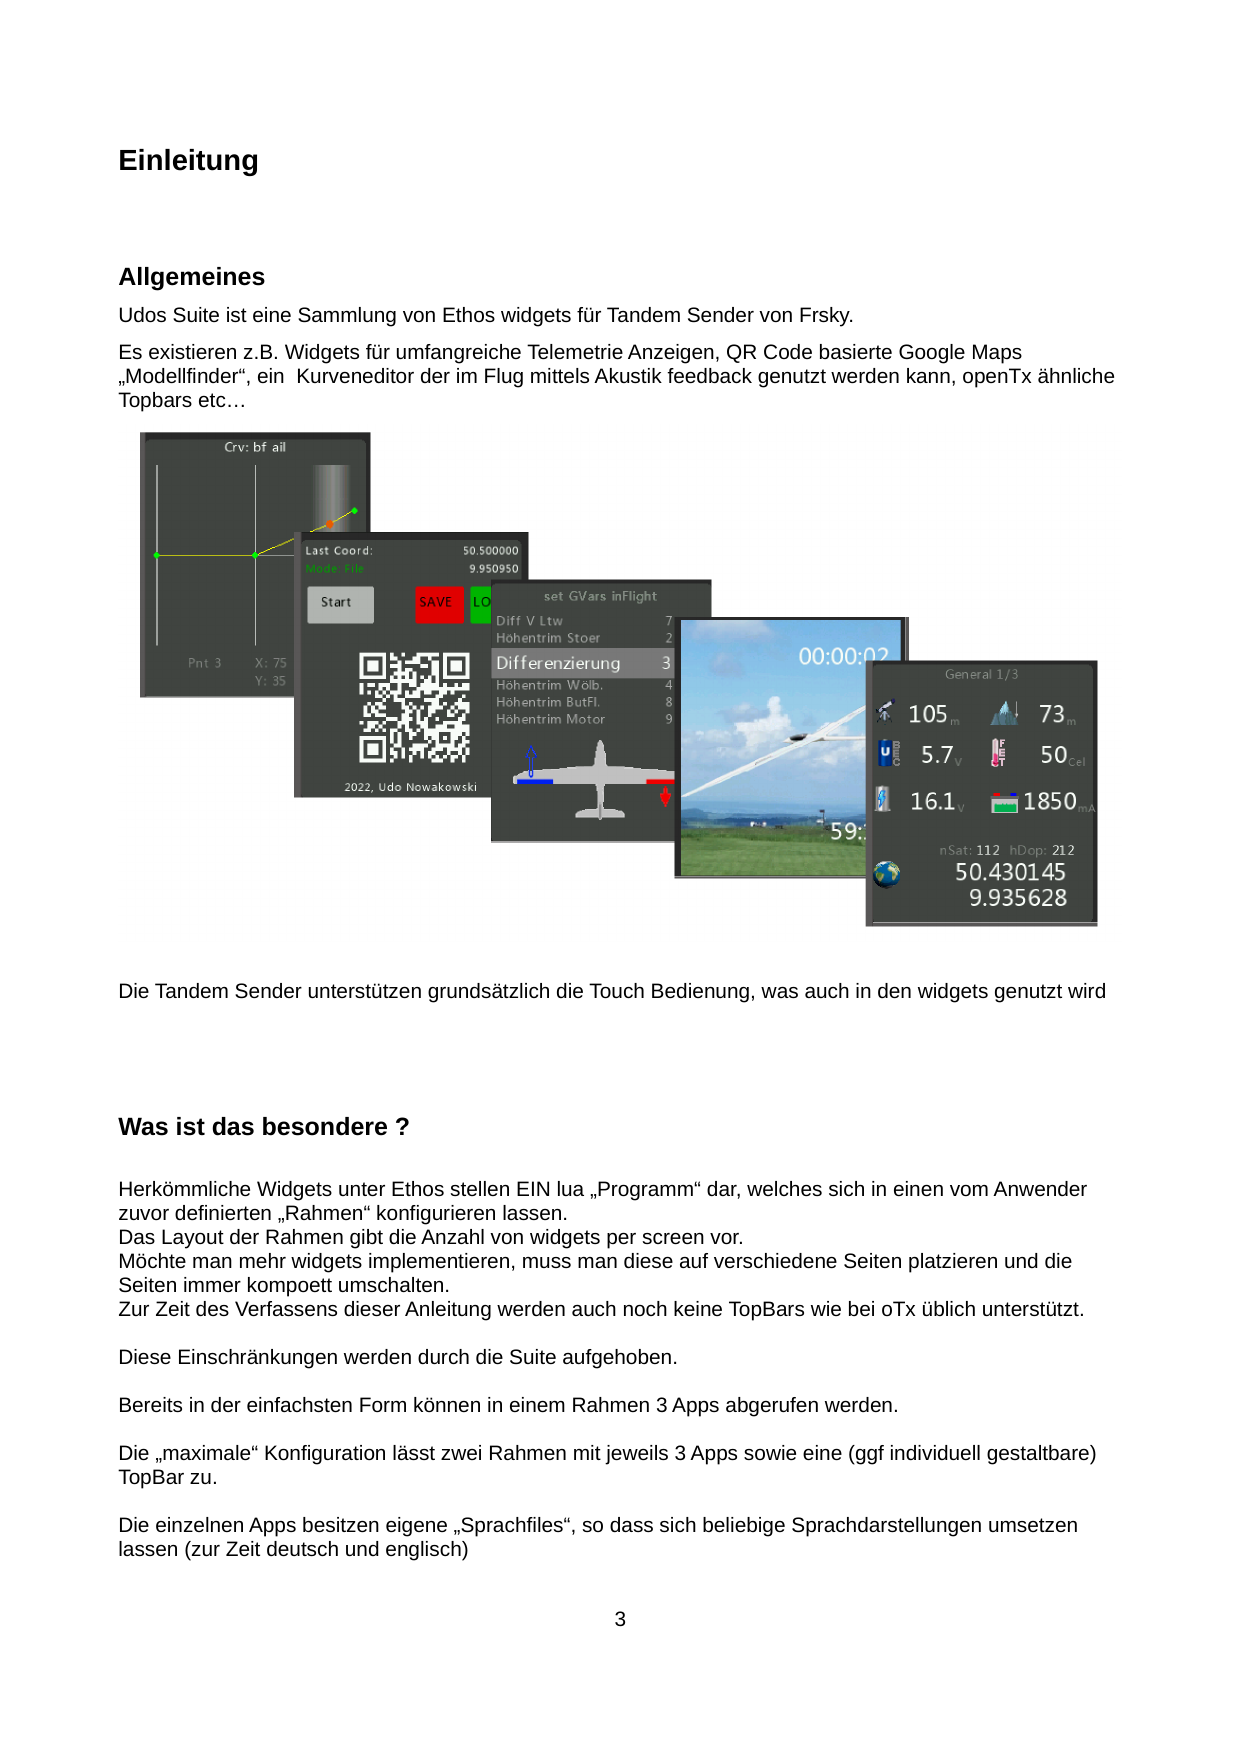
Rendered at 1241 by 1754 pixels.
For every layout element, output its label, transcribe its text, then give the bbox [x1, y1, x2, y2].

picture [118, 424, 1123, 942]
subtitle Was ist das besondere ? [118, 1112, 1122, 1141]
text Udos Suite ist eine Sammlung von Ethos widgets für Tandem Sender von Frsky. [118, 303, 1122, 327]
subtitle Einleitung [118, 143, 1122, 177]
text Zur Zeit des Verfassens dieser Anleitung werden auch noch keine TopBars wie bei oTx üblich unterstützt. [118, 1297, 1122, 1321]
text Es existieren z.B. Widgets für umfangreiche Telemetrie Anzeigen, QR Code basierte Google Maps „Modellfinder“, ein Kurveneditor der im Flug mittels Akustik feedback genutzt werden kann, openTx ähnliche Topbars etc… [118, 340, 1122, 412]
subtitle Allgemeines [118, 262, 1122, 291]
text Das Layout der Rahmen gibt die Anzahl von widgets per screen vor. [118, 1225, 1122, 1249]
text Herkömmliche Widgets unter Ethos stellen EIN lua „Programm“ dar, welches sich in einen vom Anwender zuvor definierten „Rahmen“ konfigurieren lassen. [118, 1177, 1122, 1225]
text Die „maximale“ Konfiguration lässt zwei Rahmen mit jeweils 3 Apps sowie eine (ggf individuell gestaltbare) TopBar zu. [118, 1441, 1122, 1488]
text Diese Einschränkungen werden durch die Suite aufgehoben. [118, 1345, 1122, 1369]
text Die einzelnen Apps besitzen eigene „Sprachfiles“, so dass sich beliebige Sprachdarstellungen umsetzen lassen (zur Zeit deutsch und englisch) [118, 1512, 1122, 1560]
text Die Tandem Sender unterstützen grundsätzlich die Touch Bedienung, was auch in den widgets genutzt wird [118, 978, 1122, 1002]
text Bereits in der einfachsten Form können in einem Rahmen 3 Apps abgerufen werden. [118, 1393, 1122, 1417]
text Möchte man mehr widgets implementieren, muss man diese auf verschiedene Seiten platzieren und die Seiten immer kompoett umschalten. [118, 1249, 1122, 1297]
